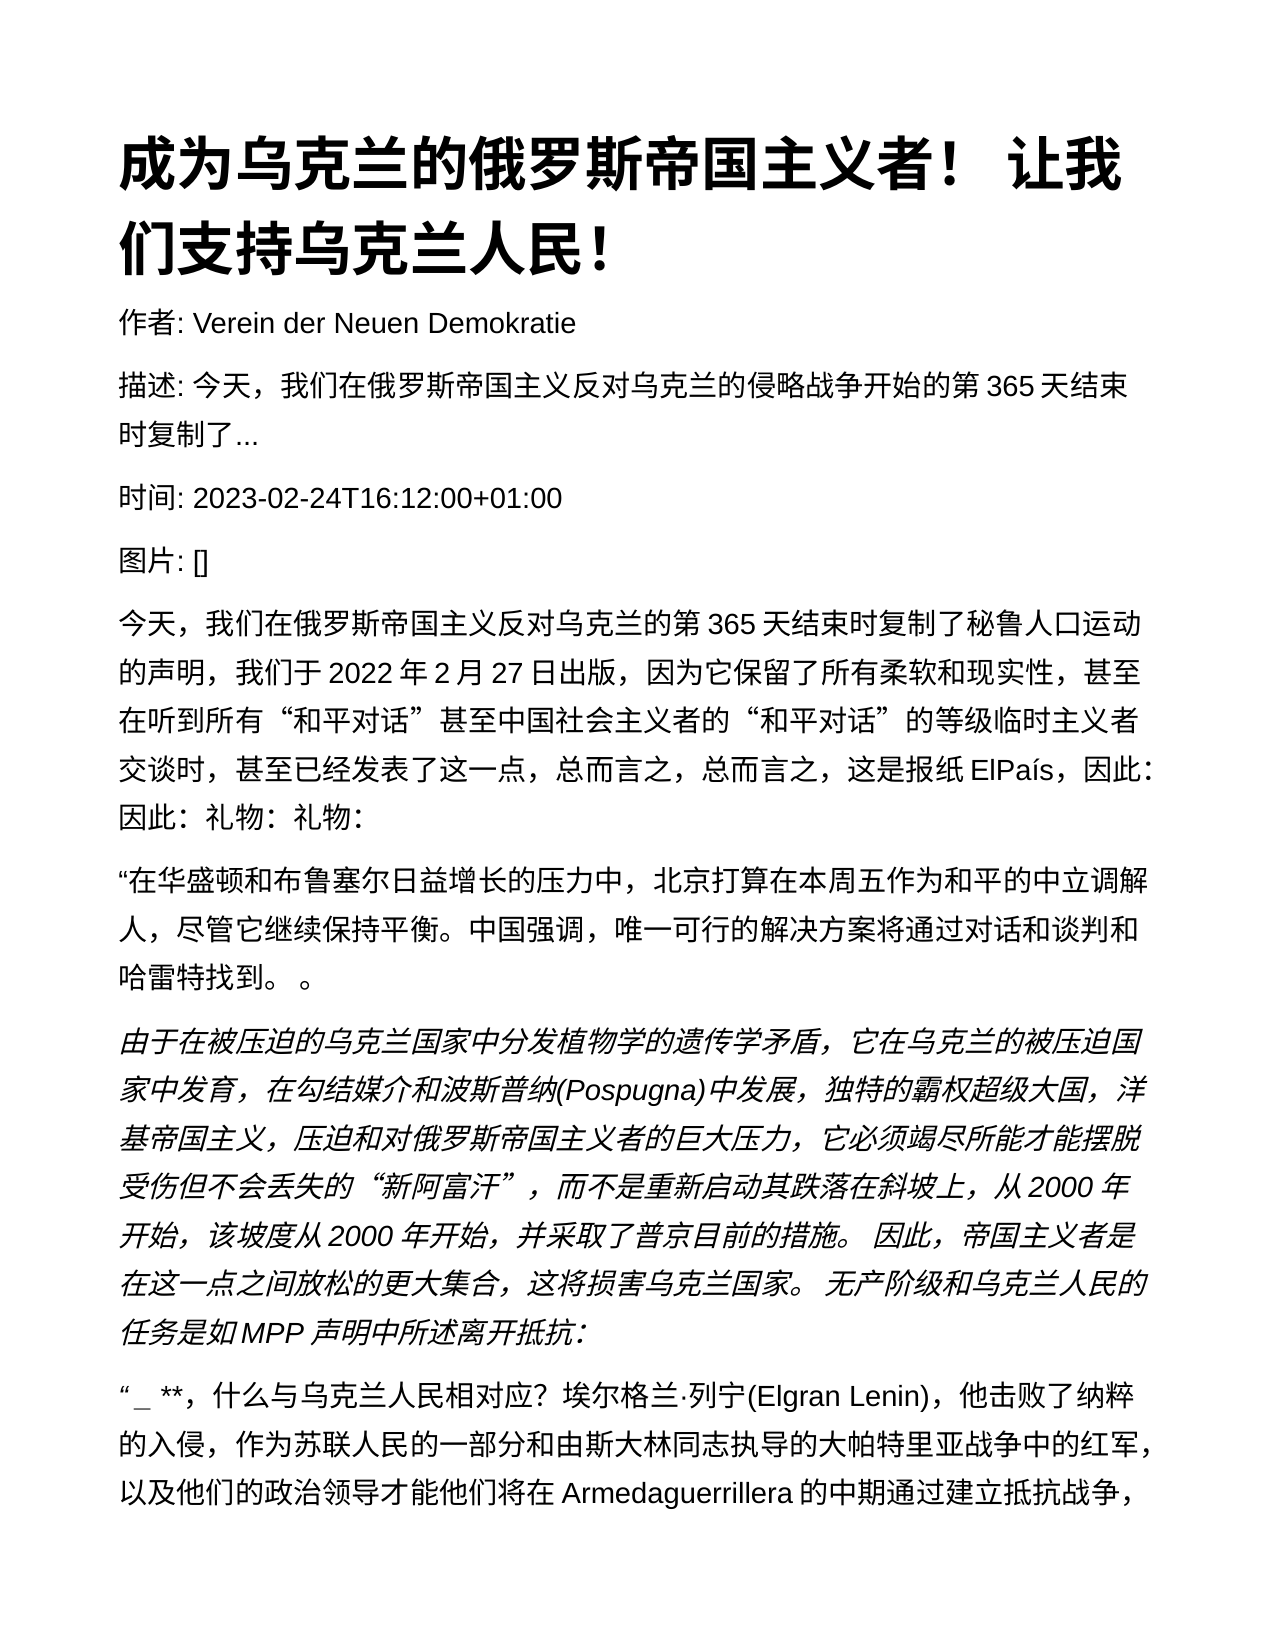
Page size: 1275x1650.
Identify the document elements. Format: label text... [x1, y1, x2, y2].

text 作者: Verein der Neuen Demokratie [118, 299, 1157, 342]
text 描述: 今天，我们在俄罗斯帝国主义反对乌克兰的侵略战争开始的第365天结束时复制了... [118, 363, 1157, 453]
text 由于在被压迫的乌克兰国家中分发植物学的遗传学矛盾，它在乌克兰的被压迫国家中发育，在勾结媒介和波斯普纳(Pospugna)中发展，独特的霸权超级大国，洋基帝国主义，压迫和对俄罗斯帝国主义者的巨大压力，它必须竭尽所能才能摆脱受伤但不会丢失的“新阿富汗”，而不是重新启动其跌落在斜坡上，从2000年开始，该坡度从2000年开始，并采取了普京目前的措施。 因此，帝国主义者是在这一点之间放松的更大集合，这将损害乌克兰国家。 无产阶级和乌克兰人民的任务是如MPP声明中所述离开抵抗： [118, 1018, 1157, 1352]
text 图片: [] [118, 537, 1157, 580]
text 时间: 2023-02-24T16:12:00+01:00 [118, 474, 1157, 517]
text “ _ **，什么与乌克兰人民相对应？埃尔格兰·列宁(Elgran Lenin)，他击败了纳粹的入侵，作为苏联人民的一部分和由斯大林同志执导的大帕特里亚战争中的红军，以及他们的政治领导才能他们将在Armedaguerrillera的中期通过建立抵抗战争，国家审议战争与被压迫民族的革命相对应，在Armedaguerrillera与入侵者斗争中重新建立自己的共产党，以马克思主义列宁主义者洛伊斯军事党的军事党的斗争。 _ _ _ _____moscú-担任2008年至2012年俄罗斯总统的职位的德米特里·梅德韦杰夫(Dmitry Medvedev)再次发动了激进的口头攻击。 俄罗斯总统弗拉基米尔·普京(Vladimir Putin)在周二向全国举行的第二天(2月21日)，他在电报频道上写道： “如果俄罗斯在没有胜利的情况下结束军事行动，那么俄罗斯将不再存在，它将被部分撕裂。” “关于美国总统乔·拜登的呼吁，以便俄罗斯军队退出乌克兰，梅德韦杰夫说：“如果美国停止向德基耶夫政权提供武器，那么战争将结束”(Frankfurter Rundschau，https：//www.fr.de/politik/russland-ukraine-wieg-usa-biden-twedew-twedew-atomwaffen-92103168.html) [118, 1372, 1157, 1512]
text 今天，我们在俄罗斯帝国主义反对乌克兰的第365天结束时复制了秘鲁人口运动的声明，我们于2022年2月27日出版，因为它保留了所有柔软和现实性，甚至在听到所有“和平对话”甚至中国社会主义者的“和平对话”的等级临时主义者交谈时，甚至已经发表了这一点，总而言之，总而言之，这是报纸ElPaís，因此：因此：礼物：礼物： [118, 601, 1157, 837]
subtitle 成为乌克兰的俄罗斯帝国主义者！ 让我们支持乌克兰人民！ [118, 118, 1157, 287]
text “在华盛顿和布鲁塞尔日益增长的压力中，北京打算在本周五作为和平的中立调解人，尽管它继续保持平衡。中国强调，唯一可行的解​​决方案将通过对话和谈判和哈雷特找到。 。 [118, 858, 1157, 997]
